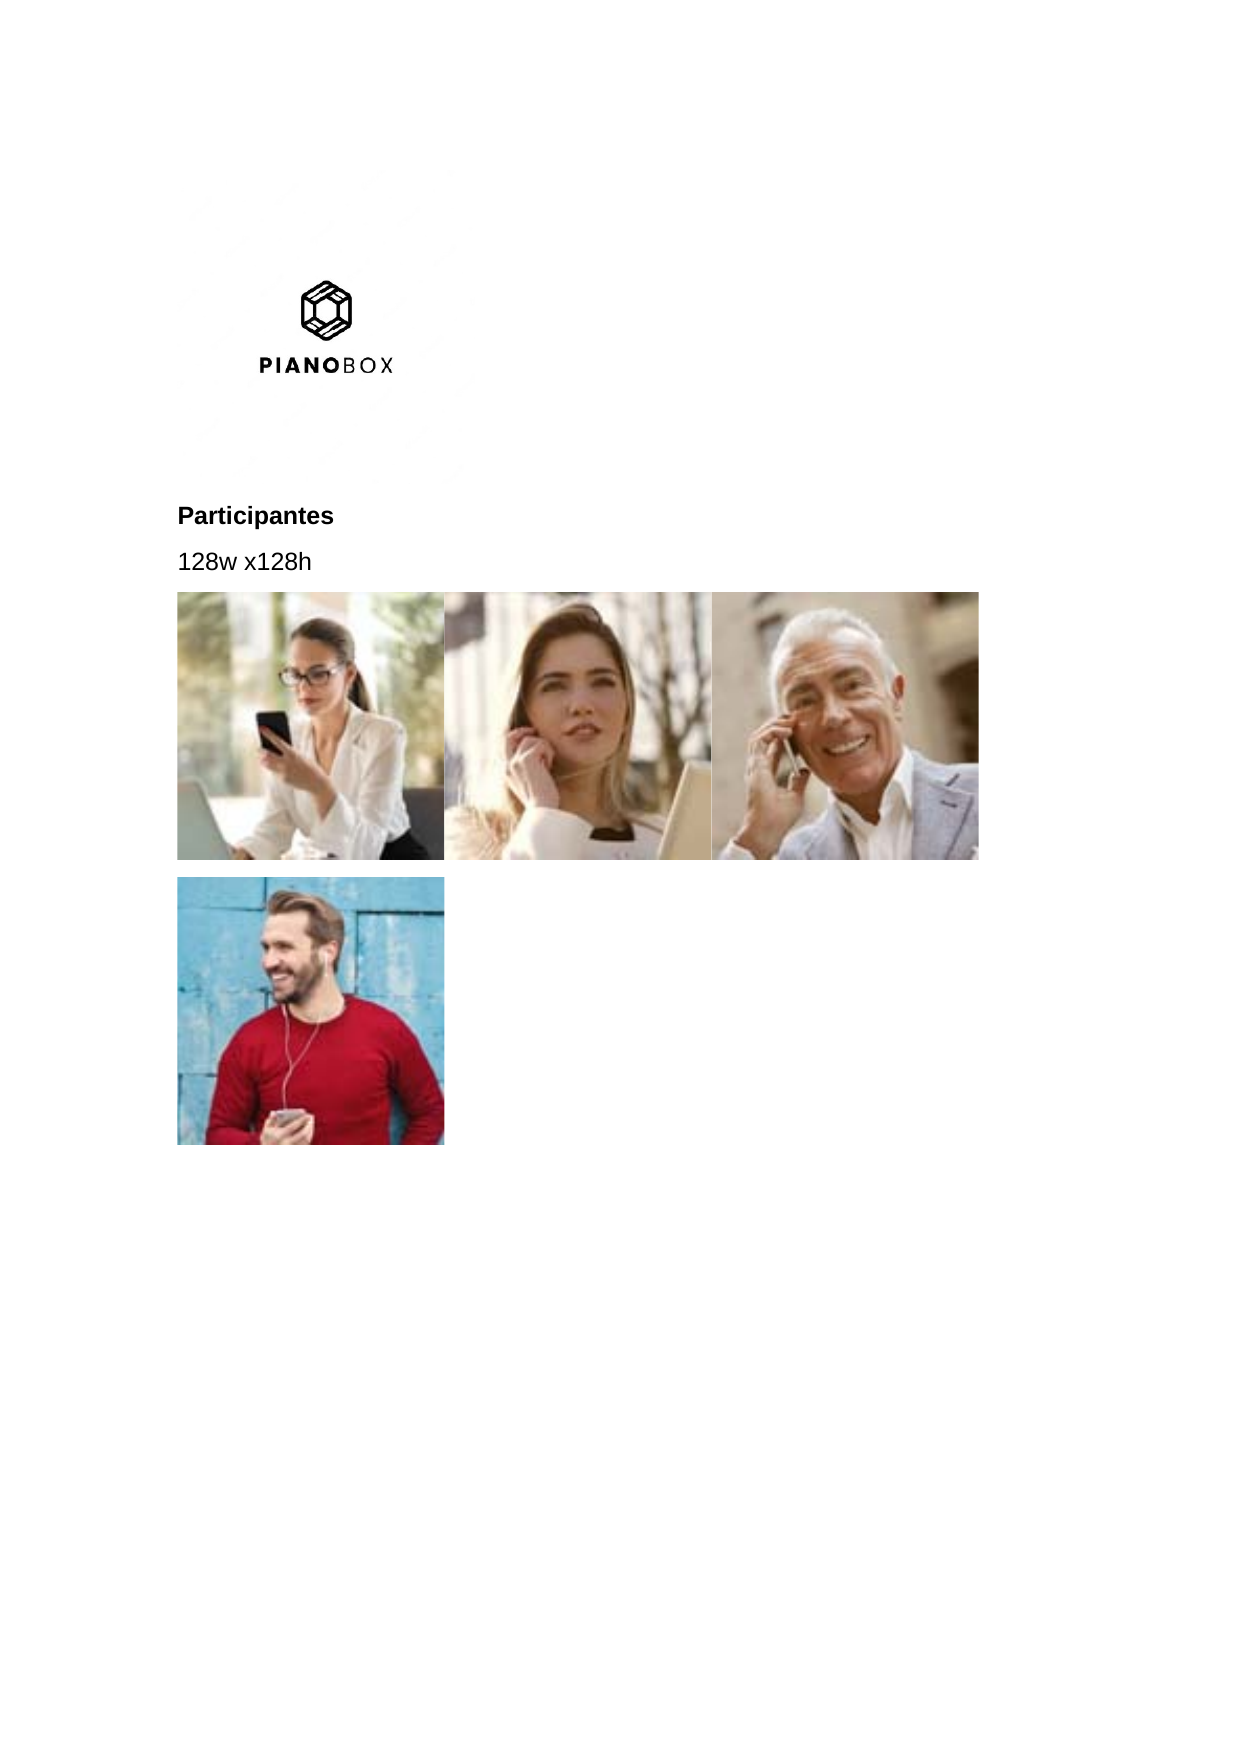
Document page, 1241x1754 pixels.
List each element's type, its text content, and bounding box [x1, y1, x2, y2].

text Participantes [177, 501, 1063, 529]
text 128w x128h [177, 547, 1063, 576]
